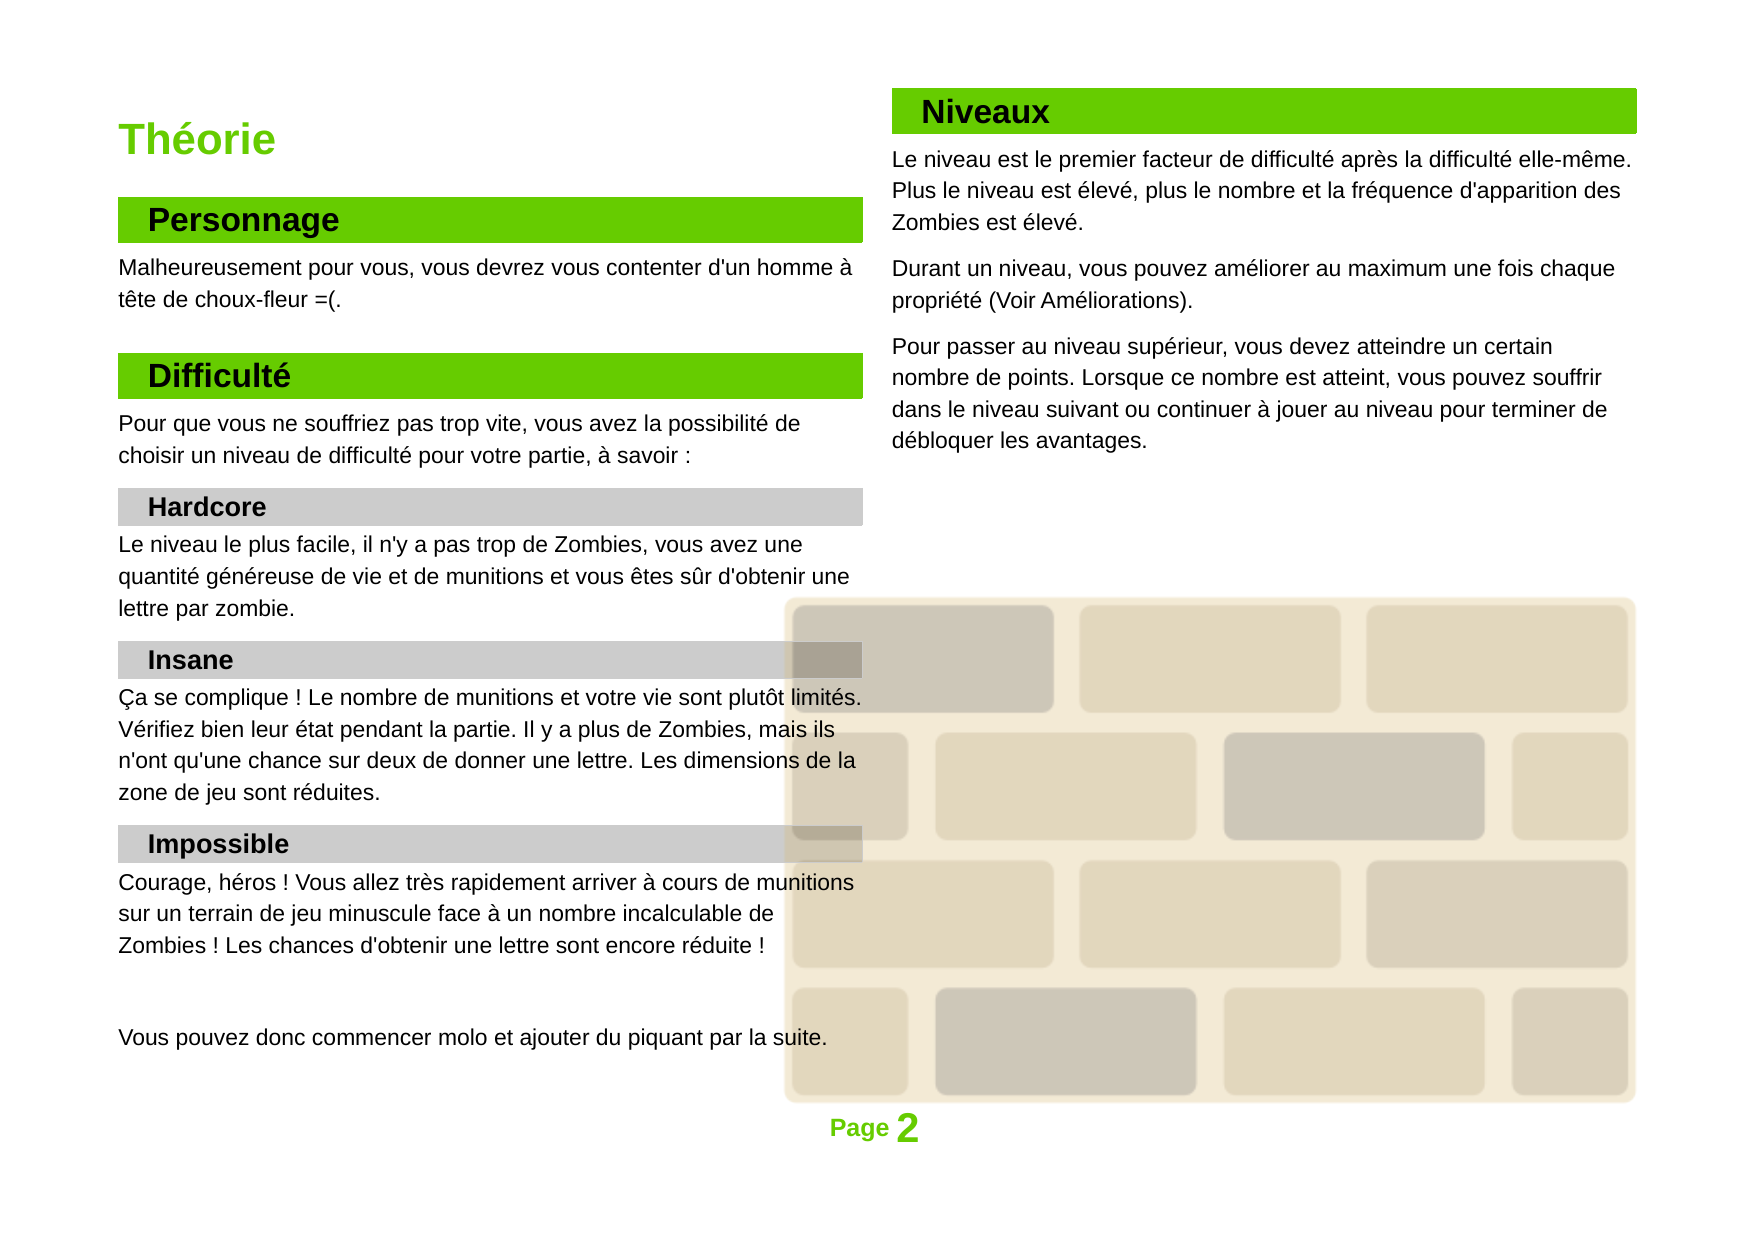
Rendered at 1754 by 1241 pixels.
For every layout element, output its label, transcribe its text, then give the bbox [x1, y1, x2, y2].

text Courage, héros ! Vous allez très rapidement arriver à cours de munitions sur un terrain de jeu minuscule face à un nombre incalculable de Zombies ! Les chances d'obtenir une lettre sont encore réduite ! [118, 868, 762, 958]
text Vous pouvez donc commencer molo et ajouter du piquant par la suite. [118, 1024, 762, 1050]
subtitle Difficulté [119, 354, 862, 398]
text Ça se complique ! Le nombre de munitions et votre vie sont plutôt limités. Vérifiez bien leur état pendant la partie. Il y a plus de Zombies, mais ils n'ont qu'une chance sur deux de donner une lettre. Les dimensions de la zone de jeu sont réduites. [118, 684, 762, 805]
subtitle Théorie [118, 113, 862, 164]
text Pour passer au niveau supérieur, vous devez atteindre un certain nombre de points. Lorsque ce nombre est atteint, vous pouvez souffrir dans le niveau suivant ou continuer à jouer au niveau pour terminer de débloquer les avantages. [892, 333, 1636, 454]
text Hardcore [119, 489, 862, 525]
text Le niveau le plus facile, il n'y a pas trop de Zombies, vous avez une quantité généreuse de vie et de munitions et vous êtes sûr d'obtenir une lettre par zombie. [118, 531, 862, 621]
subtitle Niveaux [893, 90, 1636, 133]
subtitle Personnage [119, 198, 862, 242]
text Pour que vous ne souffriez pas trop vite, vous avez la possibilité de choisir un niveau de difficulté pour votre partie, à savoir : [118, 410, 862, 468]
text Le niveau est le premier facteur de difficulté après la difficulté elle-même. Plus le niveau est élevé, plus le nombre et la fréquence d'apparition des Zombies est élevé. [892, 146, 1636, 235]
text Durant un niveau, vous pouvez améliorer au maximum une fois chaque propriété (Voir Améliorations). [892, 255, 1636, 313]
text Malheureusement pour vous, vous devrez vous contenter d'un homme à tête de choux-fleur =(. [118, 254, 862, 312]
text Insane [119, 642, 762, 678]
text Impossible [119, 826, 762, 862]
